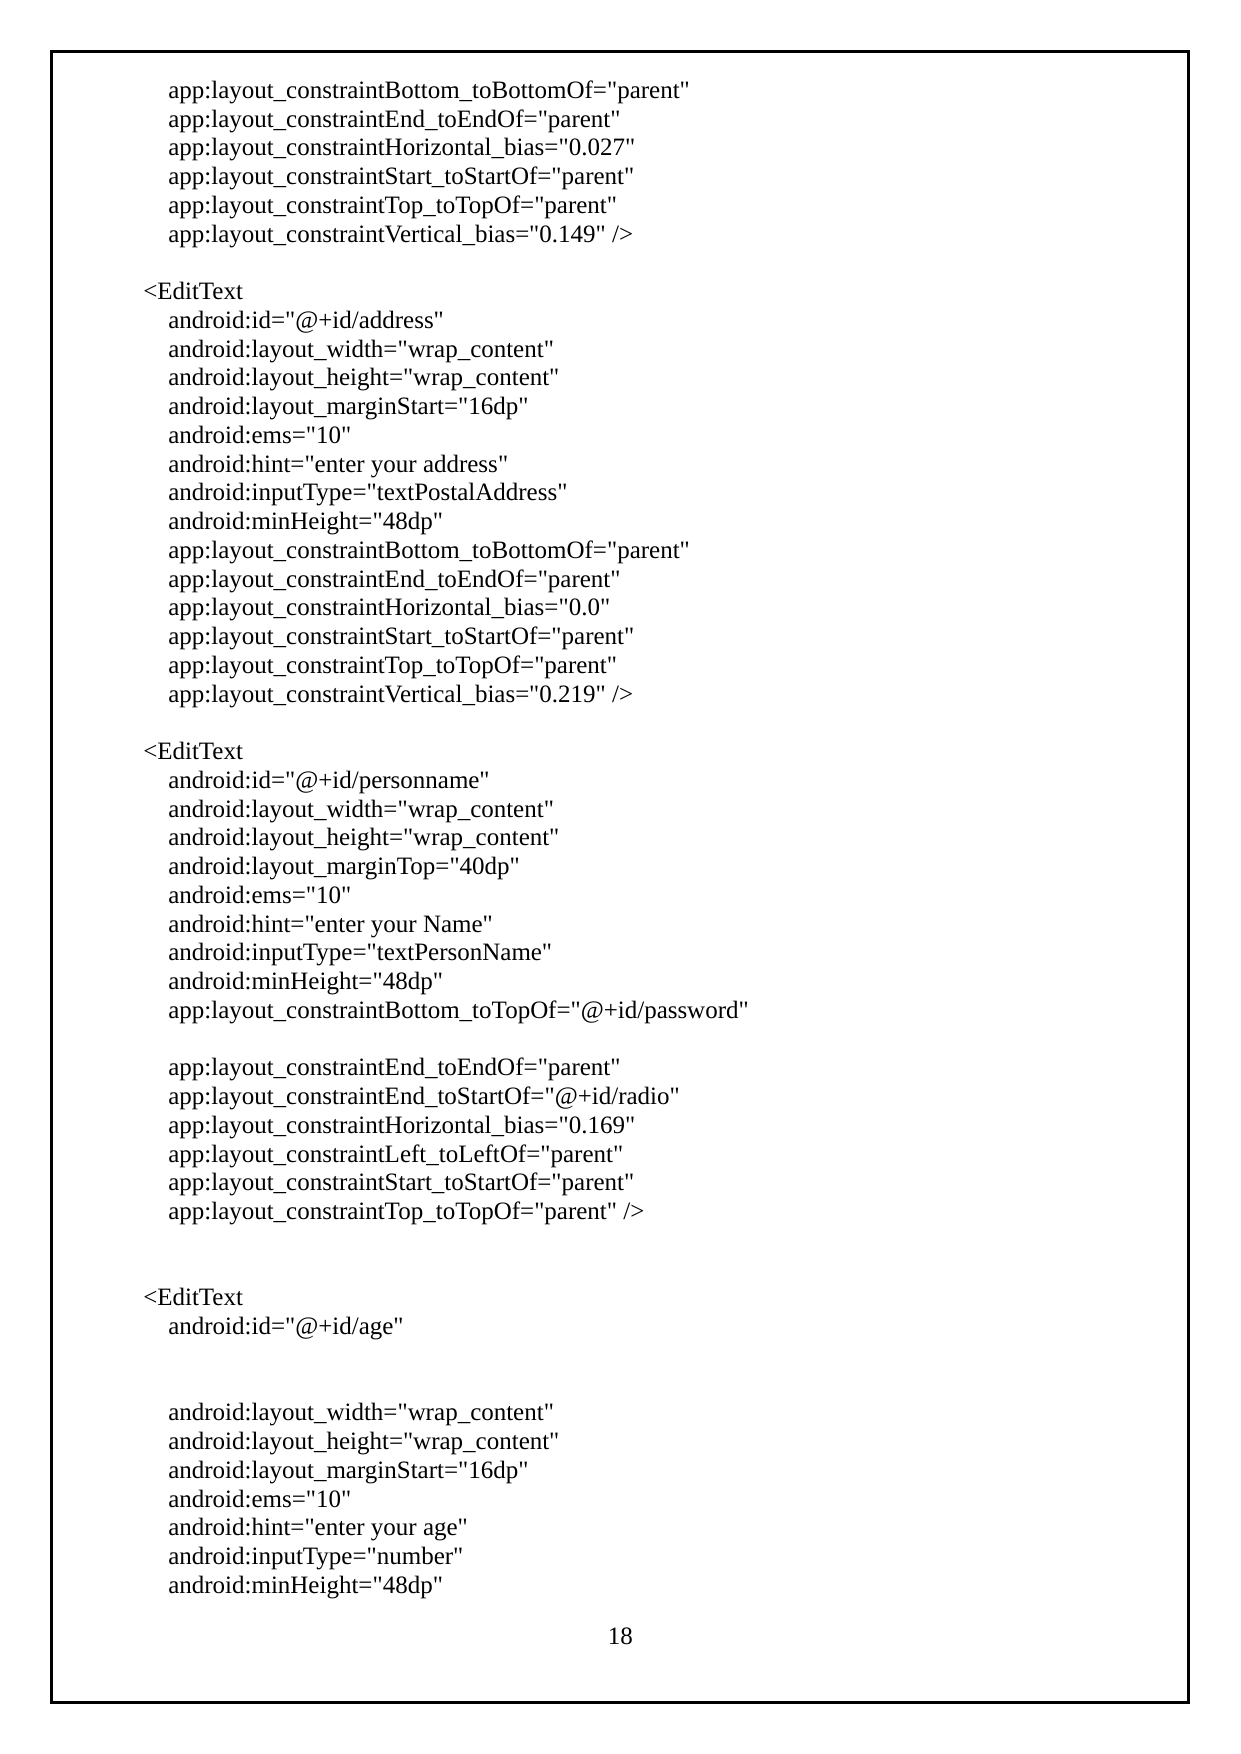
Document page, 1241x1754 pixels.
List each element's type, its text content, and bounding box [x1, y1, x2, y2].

text android:layout_marginTop="40dp" [118, 851, 1122, 880]
text android:layout_height="wrap_content" [118, 362, 1122, 391]
text android:layout_width="wrap_content" [118, 334, 1122, 362]
text app:layout_constraintEnd_toEndOf="parent" [118, 564, 1122, 592]
text android:layout_height="wrap_content" [118, 822, 1122, 851]
text android:layout_marginStart="16dp" [118, 391, 1122, 420]
text app:layout_constraintStart_toStartOf="parent" [118, 621, 1122, 650]
text android:layout_width="wrap_content" [118, 794, 1122, 822]
text app:layout_constraintTop_toTopOf="parent" /> [118, 1196, 1122, 1225]
text <EditText [118, 276, 1122, 305]
text android:inputType="textPostalAddress" [118, 477, 1122, 506]
text app:layout_constraintTop_toTopOf="parent" [118, 190, 1122, 219]
text app:layout_constraintVertical_bias="0.149" /> [118, 219, 1122, 247]
text <EditText [118, 1282, 1122, 1311]
text app:layout_constraintEnd_toEndOf="parent" [118, 1052, 1122, 1081]
text app:layout_constraintVertical_bias="0.219" /> [118, 679, 1122, 707]
text android:layout_height="wrap_content" [118, 1426, 1122, 1455]
text android:layout_width="wrap_content" [118, 1397, 1122, 1426]
text app:layout_constraintStart_toStartOf="parent" [118, 1167, 1122, 1196]
text android:ems="10" [118, 880, 1122, 909]
text android:id="@+id/address" [118, 305, 1122, 334]
text app:layout_constraintBottom_toBottomOf="parent" [118, 75, 1122, 104]
text android:inputType="textPersonName" [118, 937, 1122, 966]
text android:inputType="number" [118, 1541, 1122, 1570]
text android:minHeight="48dp" [118, 1570, 1122, 1599]
text app:layout_constraintHorizontal_bias="0.169" [118, 1110, 1122, 1139]
text app:layout_constraintHorizontal_bias="0.0" [118, 592, 1122, 621]
text android:ems="10" [118, 420, 1122, 449]
text android:id="@+id/age" [118, 1311, 1122, 1340]
text <EditText [118, 736, 1122, 765]
text android:layout_marginStart="16dp" [118, 1455, 1122, 1484]
text app:layout_constraintLeft_toLeftOf="parent" [118, 1139, 1122, 1167]
text android:id="@+id/personname" [118, 765, 1122, 794]
text app:layout_constraintStart_toStartOf="parent" [118, 161, 1122, 190]
text android:hint="enter your Name" [118, 909, 1122, 937]
text android:minHeight="48dp" [118, 966, 1122, 995]
text android:ems="10" [118, 1484, 1122, 1512]
text android:hint="enter your age" [118, 1512, 1122, 1541]
text android:minHeight="48dp" [118, 506, 1122, 535]
text app:layout_constraintBottom_toTopOf="@+id/password" [118, 995, 1122, 1024]
text android:hint="enter your address" [118, 449, 1122, 477]
text app:layout_constraintHorizontal_bias="0.027" [118, 132, 1122, 161]
text app:layout_constraintTop_toTopOf="parent" [118, 650, 1122, 679]
text app:layout_constraintBottom_toBottomOf="parent" [118, 535, 1122, 564]
text app:layout_constraintEnd_toEndOf="parent" [118, 104, 1122, 132]
text app:layout_constraintEnd_toStartOf="@+id/radio" [118, 1081, 1122, 1110]
